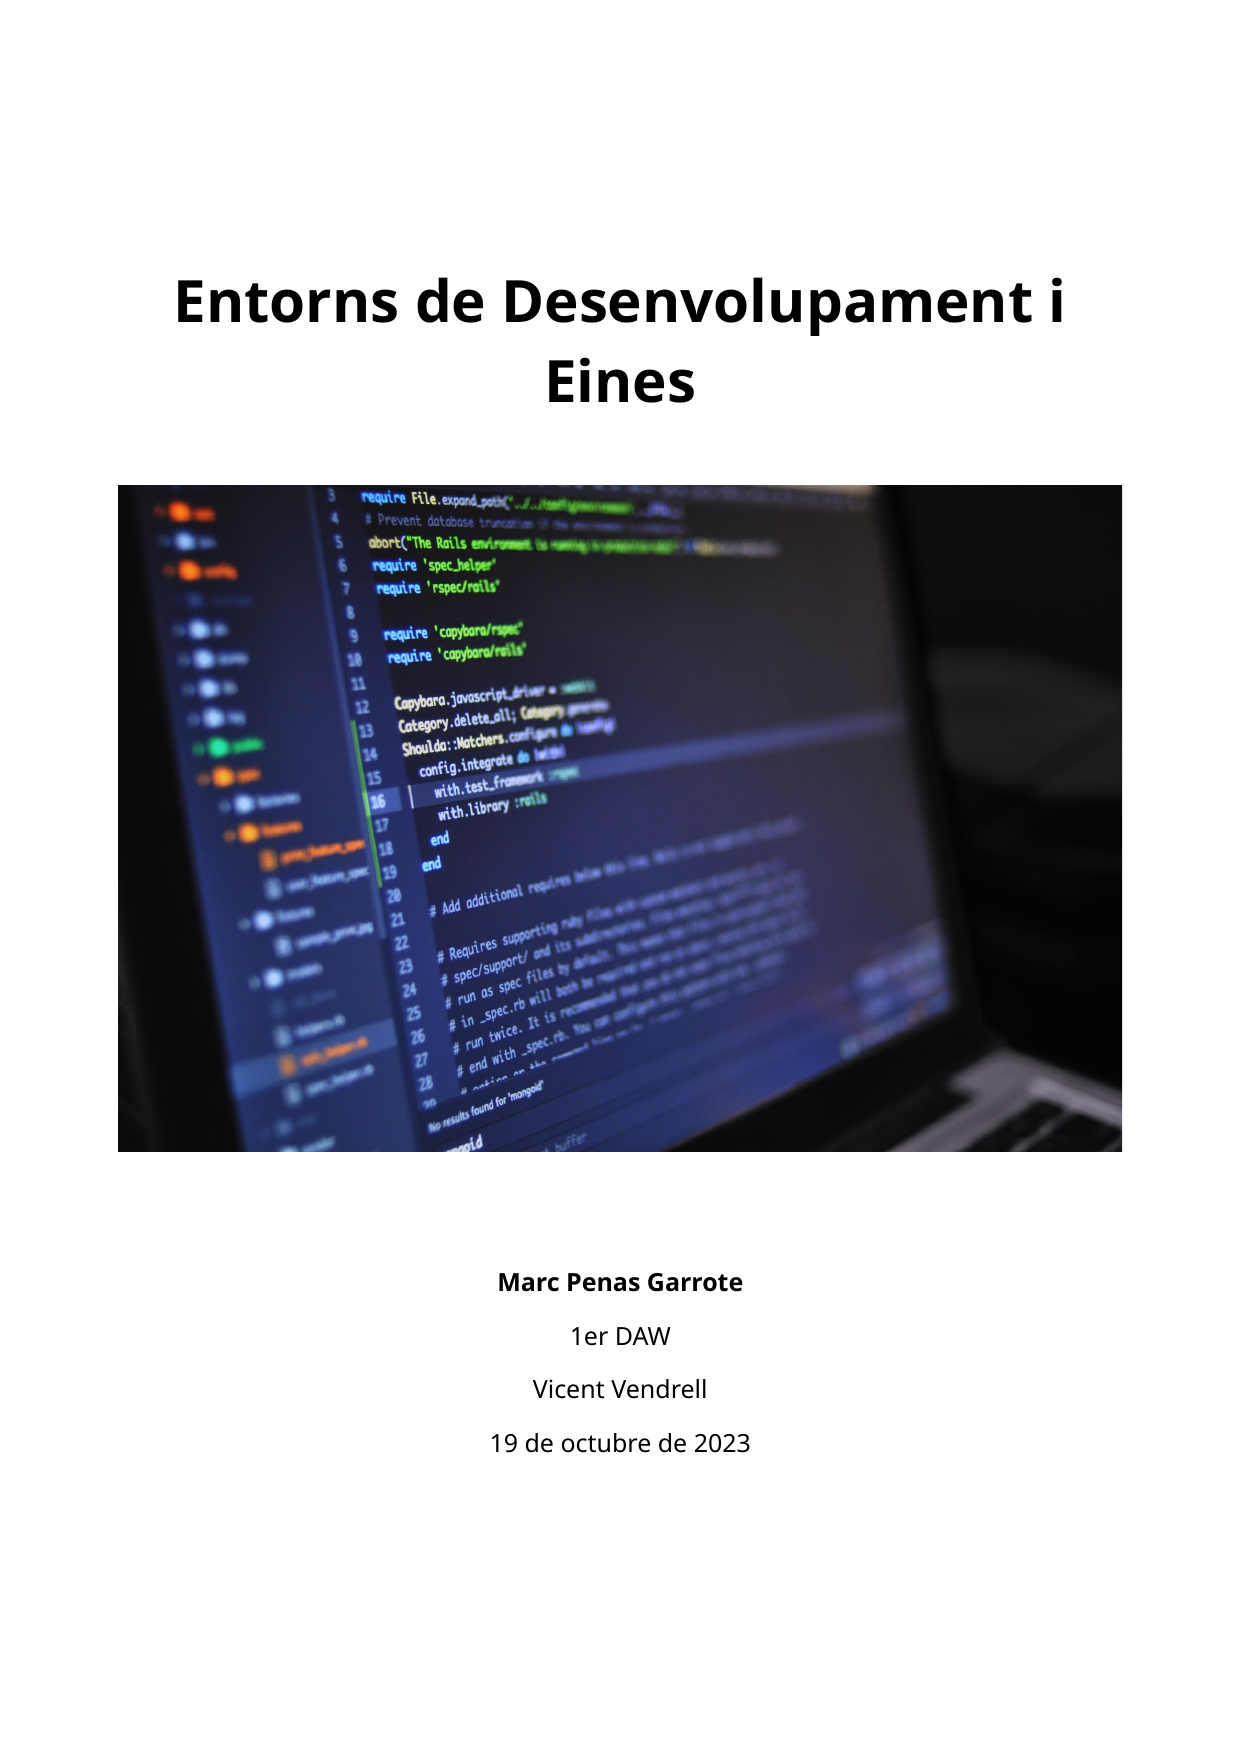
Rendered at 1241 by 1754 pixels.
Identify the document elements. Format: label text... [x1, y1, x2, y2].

text Vicent Vendrell [118, 1372, 1122, 1406]
text 19 de octubre de 2023 [118, 1426, 1122, 1460]
text 1er DAW [118, 1318, 1122, 1352]
text Marc Penas Garrote [118, 1264, 1122, 1299]
title Entorns de Desenvolupament i Eines [118, 260, 1122, 419]
picture [118, 485, 1123, 1152]
